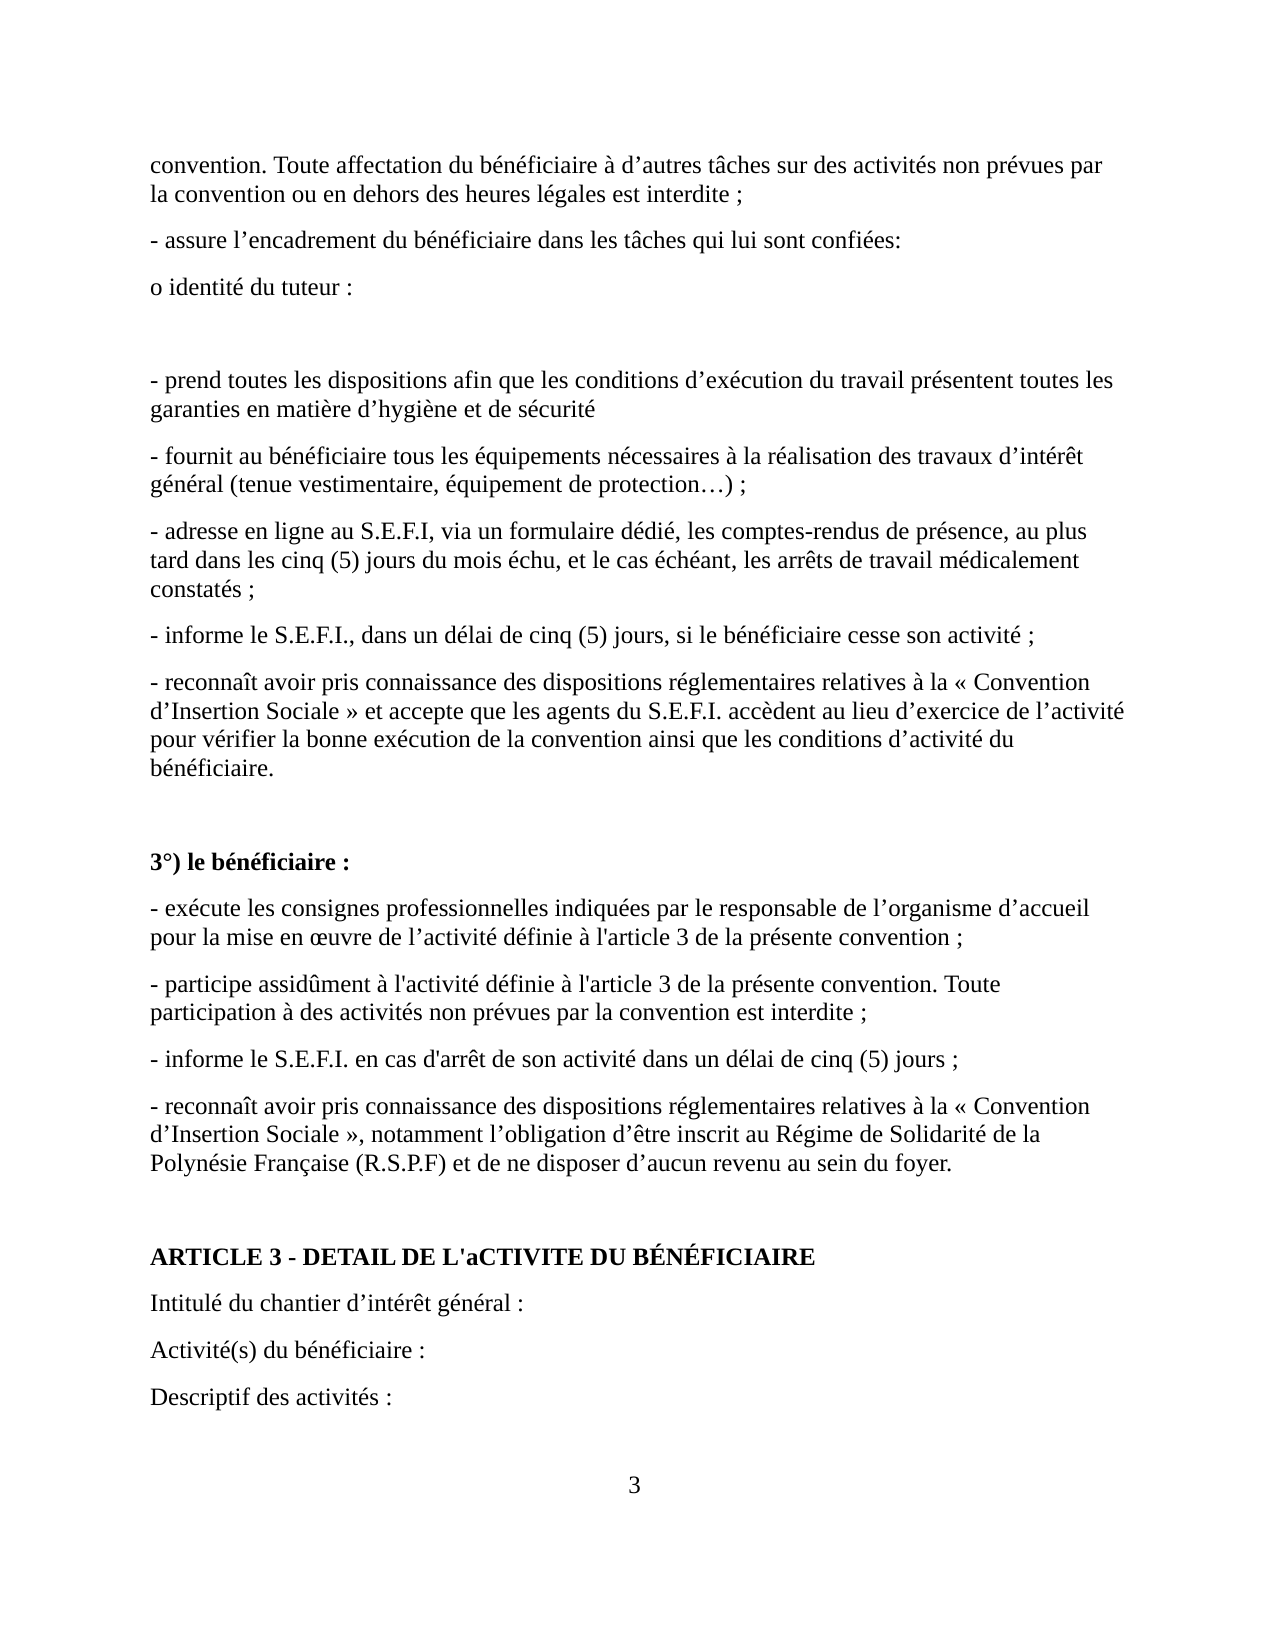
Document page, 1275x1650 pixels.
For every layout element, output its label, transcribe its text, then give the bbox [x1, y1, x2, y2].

text - participe assidûment à l'activité définie à l'article 3 de la présente convention. Toute participation à des activités non prévues par la convention est interdite ; [150, 969, 1125, 1026]
text convention. Toute affectation du bénéficiaire à d’autres tâches sur des activités non prévues par la convention ou en dehors des heures légales est interdite ; [150, 150, 1125, 207]
text - prend toutes les dispositions afin que les conditions d’exécution du travail présentent toutes les garanties en matière d’hygiène et de sécurité [150, 365, 1125, 423]
text - adresse en ligne au S.E.F.I, via un formulaire dédié, les comptes-rendus de présence, au plus tard dans les cinq (5) jours du mois échu, et le cas échéant, les arrêts de travail médicalement constatés ; [150, 516, 1125, 602]
text - reconnaît avoir pris connaissance des dispositions réglementaires relatives à la « Convention d’Insertion Sociale », notamment l’obligation d’être inscrit au Régime de Solidarité de la Polynésie Française (R.S.P.F) et de ne disposer d’aucun revenu au sein du foyer. [150, 1091, 1125, 1177]
text - informe le S.E.F.I. en cas d'arrêt de son activité dans un délai de cinq (5) jours ; [150, 1044, 1125, 1073]
text - reconnaît avoir pris connaissance des dispositions réglementaires relatives à la « Convention d’Insertion Sociale » et accepte que les agents du S.E.F.I. accèdent au lieu d’exercice de l’activité pour vérifier la bonne exécution de la convention ainsi que les conditions d’activité du bénéficiaire. [150, 667, 1125, 782]
text - exécute les consignes professionnelles indiquées par le responsable de l’organisme d’accueil pour la mise en œuvre de l’activité définie à l'article 3 de la présente convention ; [150, 893, 1125, 951]
text o identité du tuteur : [150, 272, 1125, 301]
text Activité(s) du bénéficiaire : [150, 1335, 1125, 1364]
text Descriptif des activités : [150, 1382, 1125, 1410]
text ​ [150, 1195, 1125, 1224]
text - fournit au bénéficiaire tous les équipements nécessaires à la réalisation des travaux d’intérêt général (tenue vestimentaire, équipement de protection…) ; [150, 441, 1125, 498]
text Intitulé du chantier d’intérêt général : [150, 1288, 1125, 1317]
text ​ [150, 800, 1125, 829]
text 3°) le bénéficiaire : [150, 847, 1125, 875]
text ​ [150, 319, 1125, 347]
text - assure l’encadrement du bénéficiaire dans les tâches qui lui sont confiées: [150, 225, 1125, 254]
text ARTICLE 3 - DETAIL DE L'aCTIVITE DU BÉNÉFICIAIRE [150, 1242, 1125, 1270]
text - informe le S.E.F.I., dans un délai de cinq (5) jours, si le bénéficiaire cesse son activité ; [150, 620, 1125, 649]
